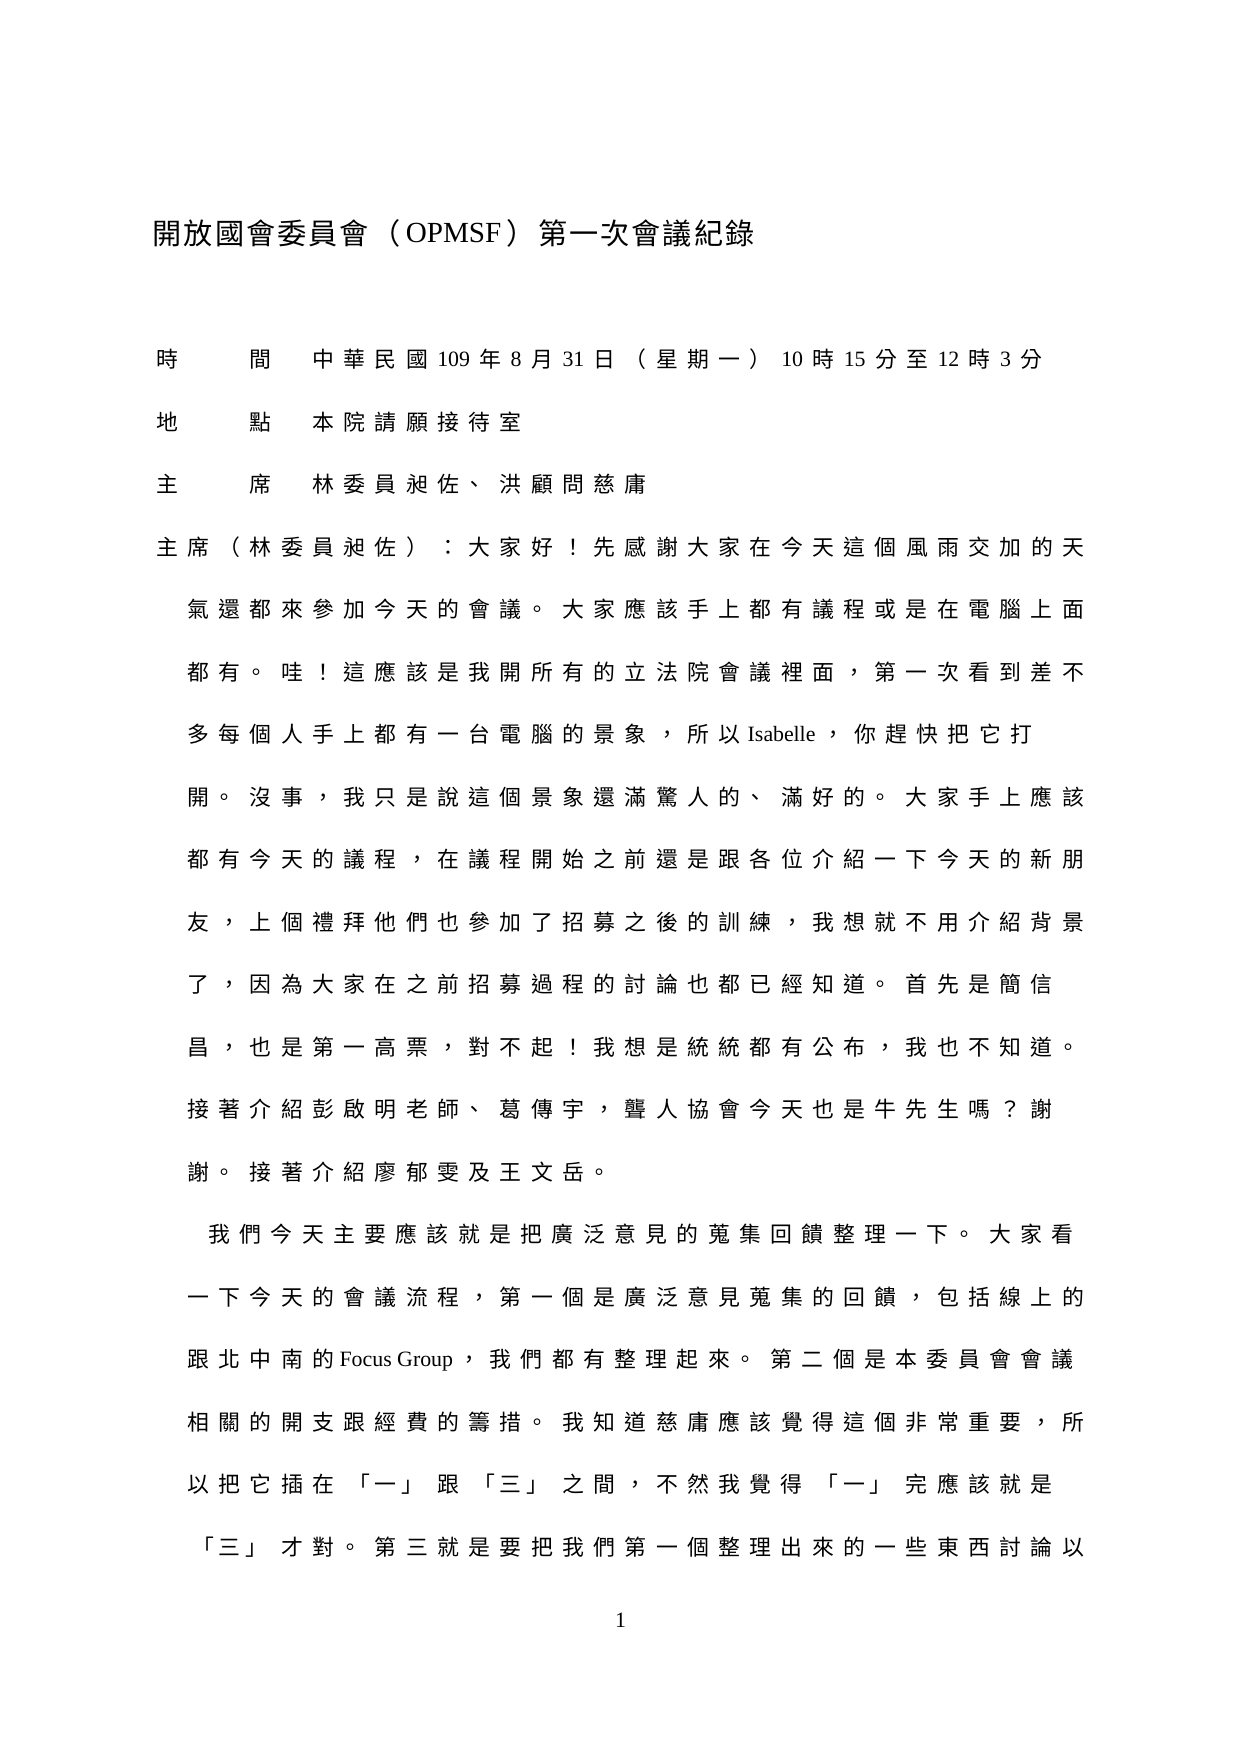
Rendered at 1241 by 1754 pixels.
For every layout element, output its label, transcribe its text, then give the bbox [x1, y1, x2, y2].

text 時 間 中華民國109年8月31日（星期一）10時15分至12時3分 [151, 327, 1089, 389]
text 地 點 本院請願接待室 [151, 389, 1089, 452]
text 主席（林委員昶佐）：大家好！先感謝大家在今天這個風雨交加的天氣還都來參加今天的會議。大家應該手上都有議程或是在電腦上面都有。哇！這應該是我開所有的立法院會議裡面，第一次看到差不多每個人手上都有一台電腦的景象，所以Isabelle，你趕快把它打開。沒事，我只是說這個景象還滿驚人的、滿好的。大家手上應該都有今天的議程，在議程開始之前還是跟各位介紹一下今天的新朋友，上個禮拜他們也參加了招募之後的訓練，我想就不用介紹背景了，因為大家在之前招募過程的討論也都已經知道。首先是簡信昌，也是第一高票，對不起！我想是統統都有公布，我也不知道。接著介紹彭啟明老師、葛傳宇，聾人協會今天也是牛先生嗎？謝謝。接著介紹廖郁雯及王文岳。 [151, 514, 1089, 1202]
text 我們今天主要應該就是把廣泛意見的蒐集回饋整理一下。大家看一下今天的會議流程，第一個是廣泛意見蒐集的回饋，包括線上的跟北中南的Focus Group，我們都有整理起來。第二個是本委員會會議相關的開支跟經費的籌措。我知道慈庸應該覺得這個非常重要，所以把它插在「一」跟「三」之間，不然我覺得「一」完應該就是「三」才對。第三就是要把我們第一個整理出來的一些東西討論以 [173, 1202, 1089, 1577]
text 主 席 林委員昶佐、洪顧問慈庸 [151, 452, 1089, 514]
text 開放國會委員會（OPMSF）第一次會議紀錄 [151, 169, 1089, 294]
